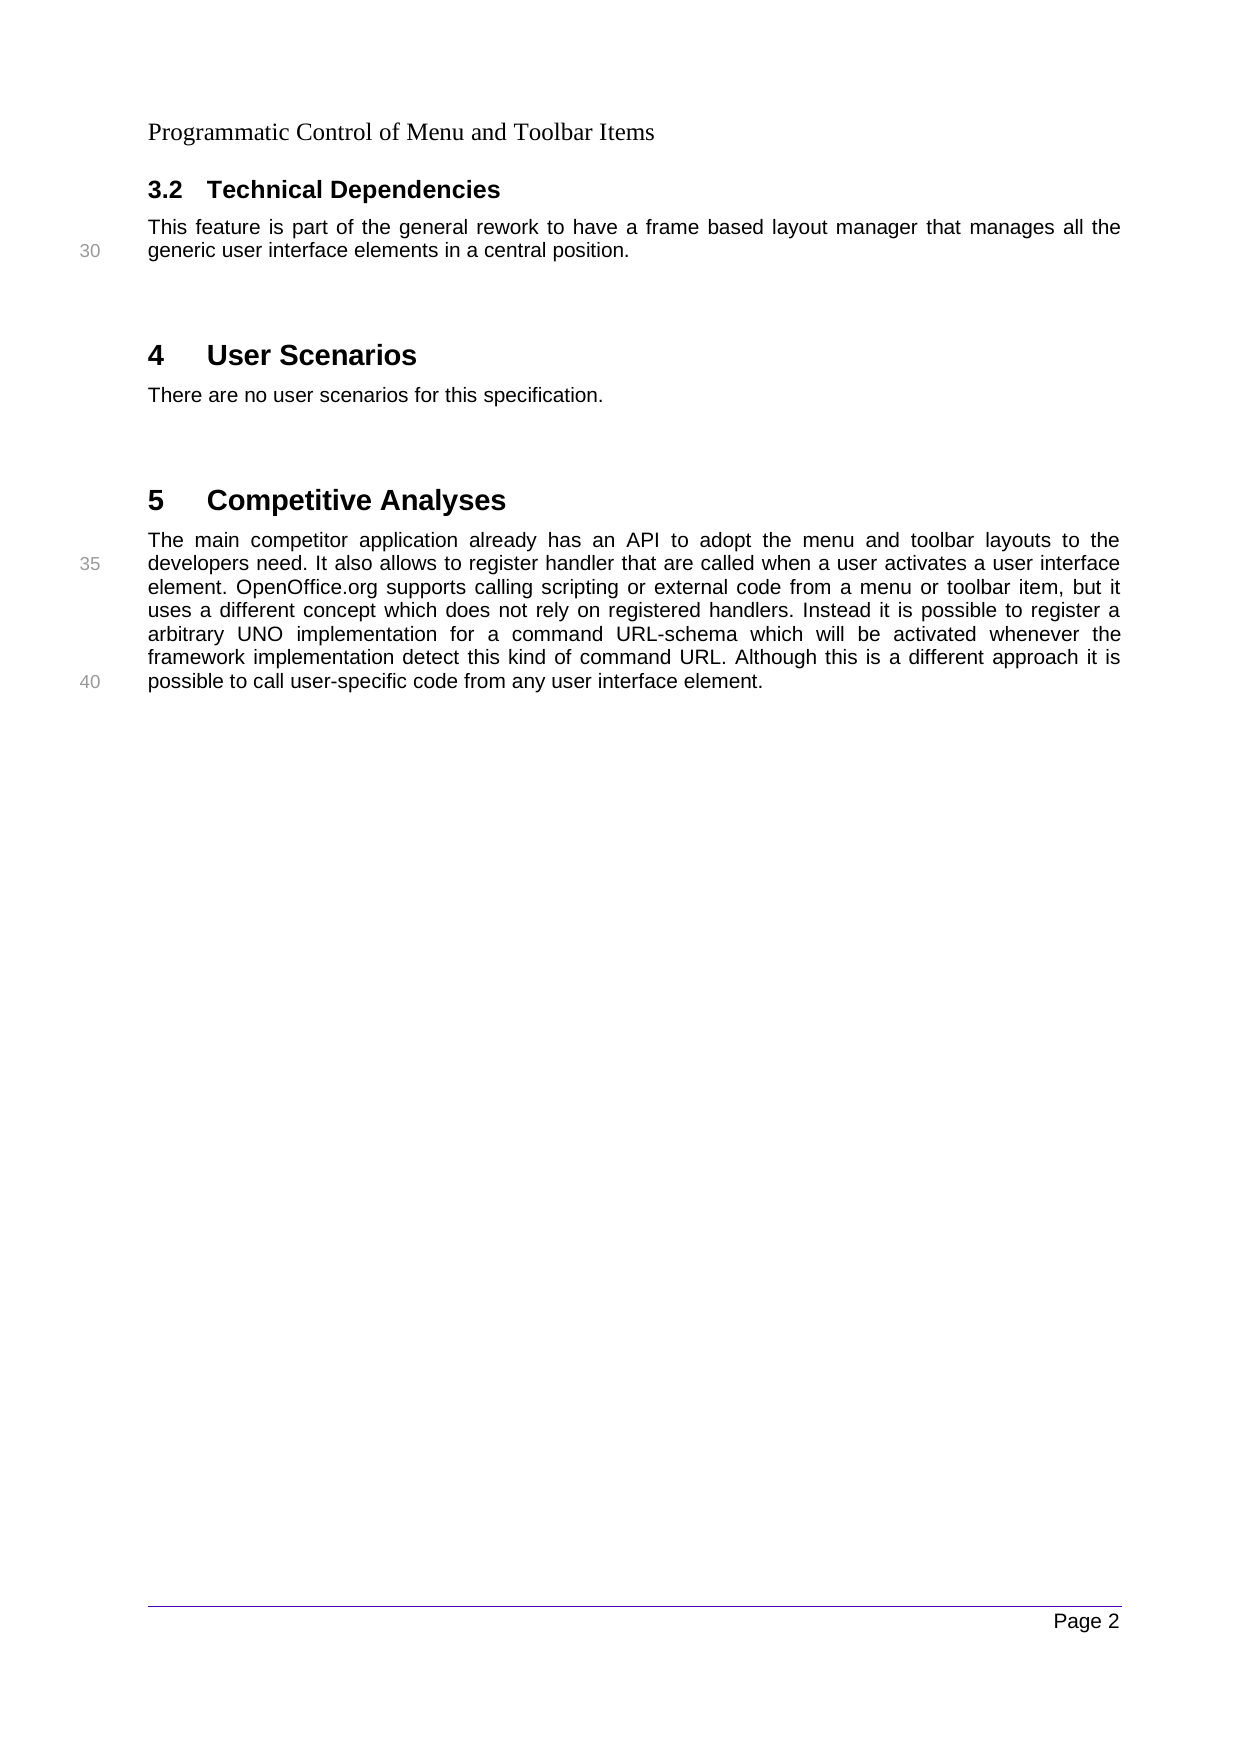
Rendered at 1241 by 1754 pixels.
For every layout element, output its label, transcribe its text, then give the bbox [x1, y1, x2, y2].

text This feature is part of the general rework to have a frame based layout manager that manages all the generic user interface elements in a central position. [148, 215, 1122, 262]
subtitle Competitive Analyses [148, 484, 1122, 516]
subtitle User Scenarios [148, 339, 1122, 372]
text The main competitor application already has an API to adopt the menu and toolbar layouts to the developers need. It also allows to register handler that are called when a user activates a user interface element. OpenOffice.org supports calling scripting or external code from a menu or toolbar item, but it uses a different concept which does not rely on registered handlers. Instead it is possible to register a arbitrary UNO implementation for a command URL-schema which will be activated whenever the framework implementation detect this kind of command URL. Although this is a different approach it is possible to call user-specific code from any user interface element. [148, 528, 1122, 693]
text There are no user scenarios for this specification. [148, 383, 1122, 407]
subtitle Technical Dependencies [148, 176, 1122, 204]
